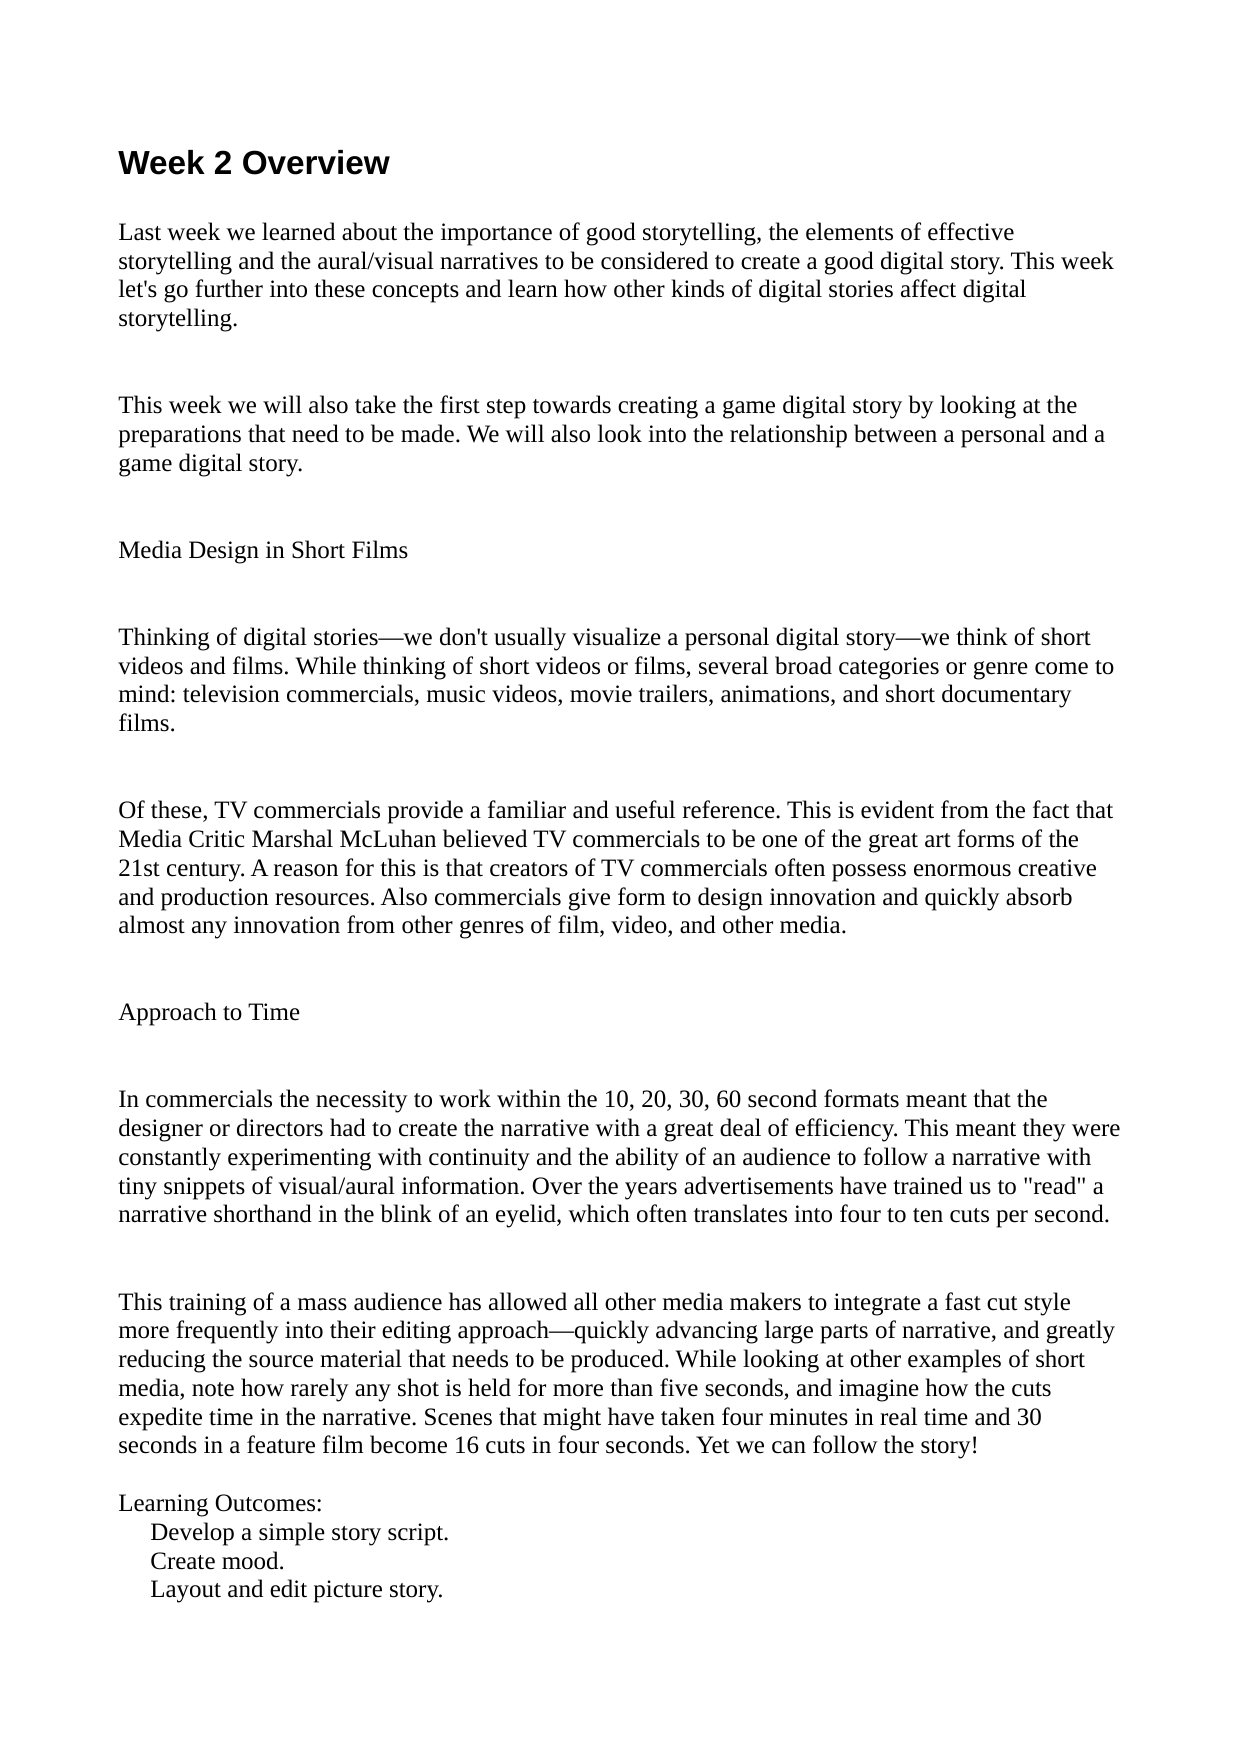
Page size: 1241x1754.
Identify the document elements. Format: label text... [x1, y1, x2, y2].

title Approach to Time [118, 997, 1122, 1026]
title Media Design in Short Films [118, 535, 1122, 564]
text  Create mood. [118, 1546, 1122, 1574]
text In commercials the necessity to work within the 10, 20, 30, 60 second formats meant that the designer or directors had to create the narrative with a great deal of efficiency. This meant they were constantly experimenting with continuity and the ability of an audience to follow a narrative with tiny snippets of visual/aural information. Over the years advertisements have trained us to "read" a narrative shorthand in the blink of an eyelid, which often translates into four to ten cuts per second. [118, 1084, 1122, 1228]
text  Layout and edit picture story. [118, 1574, 1122, 1603]
text Last week we learned about the importance of good storytelling, the elements of effective storytelling and the aural/visual narratives to be considered to create a good digital story. This week let's go further into these concepts and learn how other kinds of digital stories affect digital storytelling. [118, 217, 1122, 332]
text Learning Outcomes: [118, 1488, 1122, 1517]
text  Develop a simple story script. [118, 1517, 1122, 1546]
text Thinking of digital stories—we don't usually visualize a personal digital story—we think of short videos and films. While thinking of short videos or films, several broad categories or genre come to mind: television commercials, music videos, movie trailers, animations, and short documentary films. [118, 622, 1122, 737]
subtitle Week 2 Overview [118, 143, 1122, 182]
text Of these, TV commercials provide a familiar and useful reference. This is evident from the fact that Media Critic Marshal McLuhan believed TV commercials to be one of the great art forms of the 21st century. A reason for this is that creators of TV commercials often possess enormous creative and production resources. Also commercials give form to design innovation and quickly absorb almost any innovation from other genres of film, video, and other media. [118, 795, 1122, 939]
text This week we will also take the first step towards creating a game digital story by looking at the preparations that need to be made. We will also look into the relationship between a personal and a game digital story. [118, 390, 1122, 477]
text This training of a mass audience has allowed all other media makers to integrate a fast cut style more frequently into their editing approach—quickly advancing large parts of narrative, and greatly reducing the source material that needs to be produced. While looking at other examples of short media, note how rarely any shot is held for more than five seconds, and imagine how the cuts expedite time in the narrative. Scenes that might have taken four minutes in real time and 30 seconds in a feature film become 16 cuts in four seconds. Yet we can follow the story! [118, 1287, 1122, 1459]
